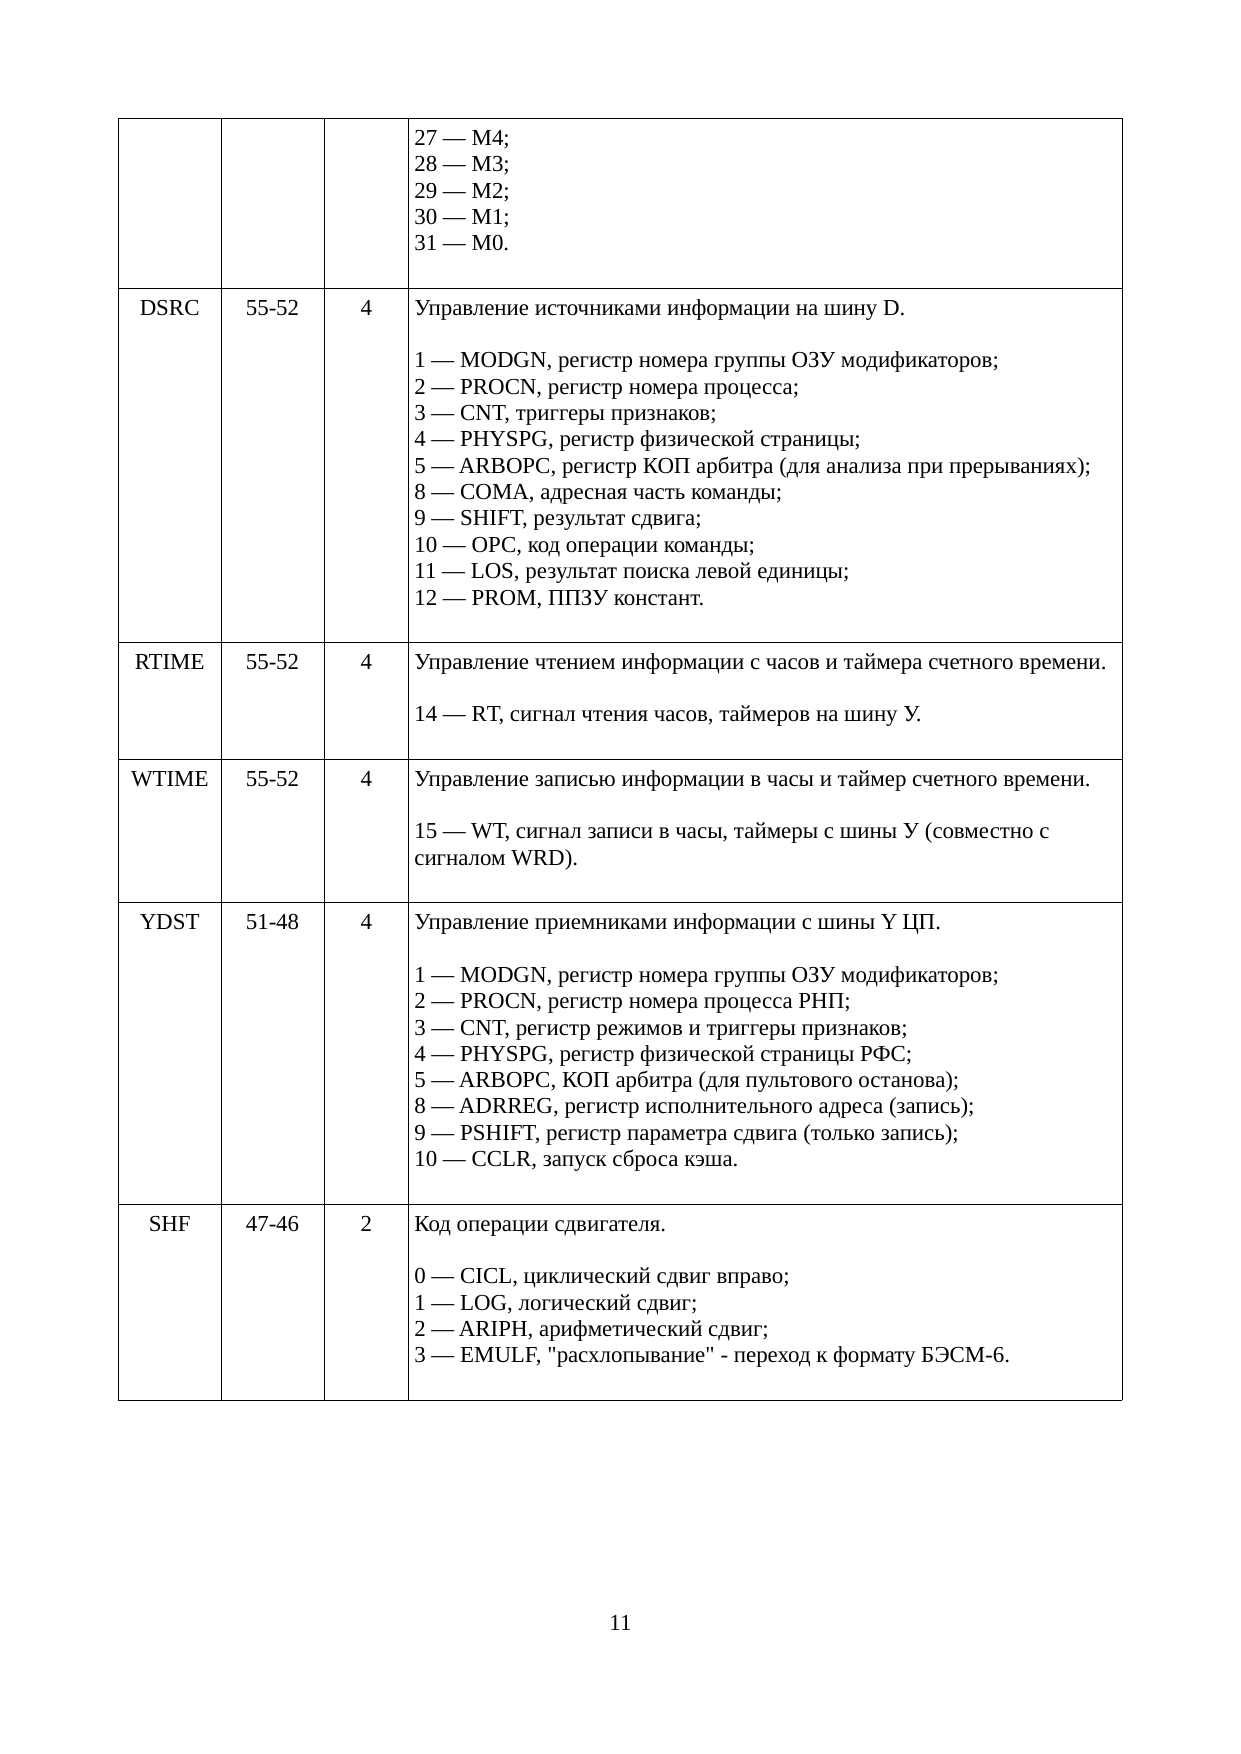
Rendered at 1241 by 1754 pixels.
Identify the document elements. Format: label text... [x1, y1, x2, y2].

table_cell 51-48 [222, 903, 324, 1204]
table_cell Код операции сдвигателя. 0 — CICL, циклический сдвиг вправо; 1 — LOG, логический сдвиг; 2 — ARIPH, арифметический сдвиг; 3 — EMULF, "расхлопывание" - переход к формату БЭСМ-6. [409, 1205, 1122, 1400]
table_cell 2 [325, 1205, 408, 1400]
table_cell 4 [325, 760, 408, 902]
table_cell [119, 119, 221, 288]
table_cell 55-52 [222, 289, 324, 642]
table_cell DSRC [119, 289, 221, 642]
table_cell Управление источниками информации на шину D. 1 — MODGN, регистр номера группы ОЗУ модификаторов; 2 — PROCN, регистр номера процесса; 3 — CNT, триггеры признаков; 4 — PHYSPG, регистр физической страницы; 5 — ARBOPC, регистр КОП арбитра (для анализа при прерываниях); 8 — СОМА, адресная часть команды; 9 — SHIFT, результат сдвига; 10 — ОРС, код операции команды; 11 — LOS, результат поиска левой единицы; 12 — PROM, ППЗУ констант. [409, 289, 1122, 642]
table_cell 4 [325, 643, 408, 759]
table_cell WTIME [119, 760, 221, 902]
table_cell RTIME [119, 643, 221, 759]
table_cell 4 [325, 289, 408, 642]
table_cell 55-52 [222, 643, 324, 759]
table_cell [222, 119, 324, 288]
table_cell 27 — М4; 28 — М3; 29 — М2; 30 — М1; 31 — М0. [409, 119, 1122, 288]
table_cell 55-52 [222, 760, 324, 902]
table_cell 4 [325, 903, 408, 1204]
table_cell [325, 119, 408, 288]
table_cell 47-46 [222, 1205, 324, 1400]
table_cell Управление чтением информации с часов и таймера счетного времени. 14 — RТ, сигнал чтения часов, таймеров на шину У. [409, 643, 1122, 759]
table_cell Управление приемниками информации с шины Y ЦП. 1 — MODGN, регистр номера группы ОЗУ модификаторов; 2 — PROCN, регистр номера процесса РНП; 3 — CNT, регистр режимов и триггеры признаков; 4 — PHYSPG, регистр физической страницы РФС; 5 — ARBOPC, КОП арбитра (для пультового останова); 8 — ADRREG, регистр исполнительного адреса (запись); 9 — PSHIFT, регистр параметра сдвига (только запись); 10 — CCLR, запуск сброса кэша. [409, 903, 1122, 1204]
table_cell Управление записью информации в часы и таймер счетного времени. 15 — WТ, сигнал записи в часы, таймеры с шины У (совместно с сигналом WRD). [409, 760, 1122, 902]
table_cell YDST [119, 903, 221, 1204]
table_cell SHF [119, 1205, 221, 1400]
